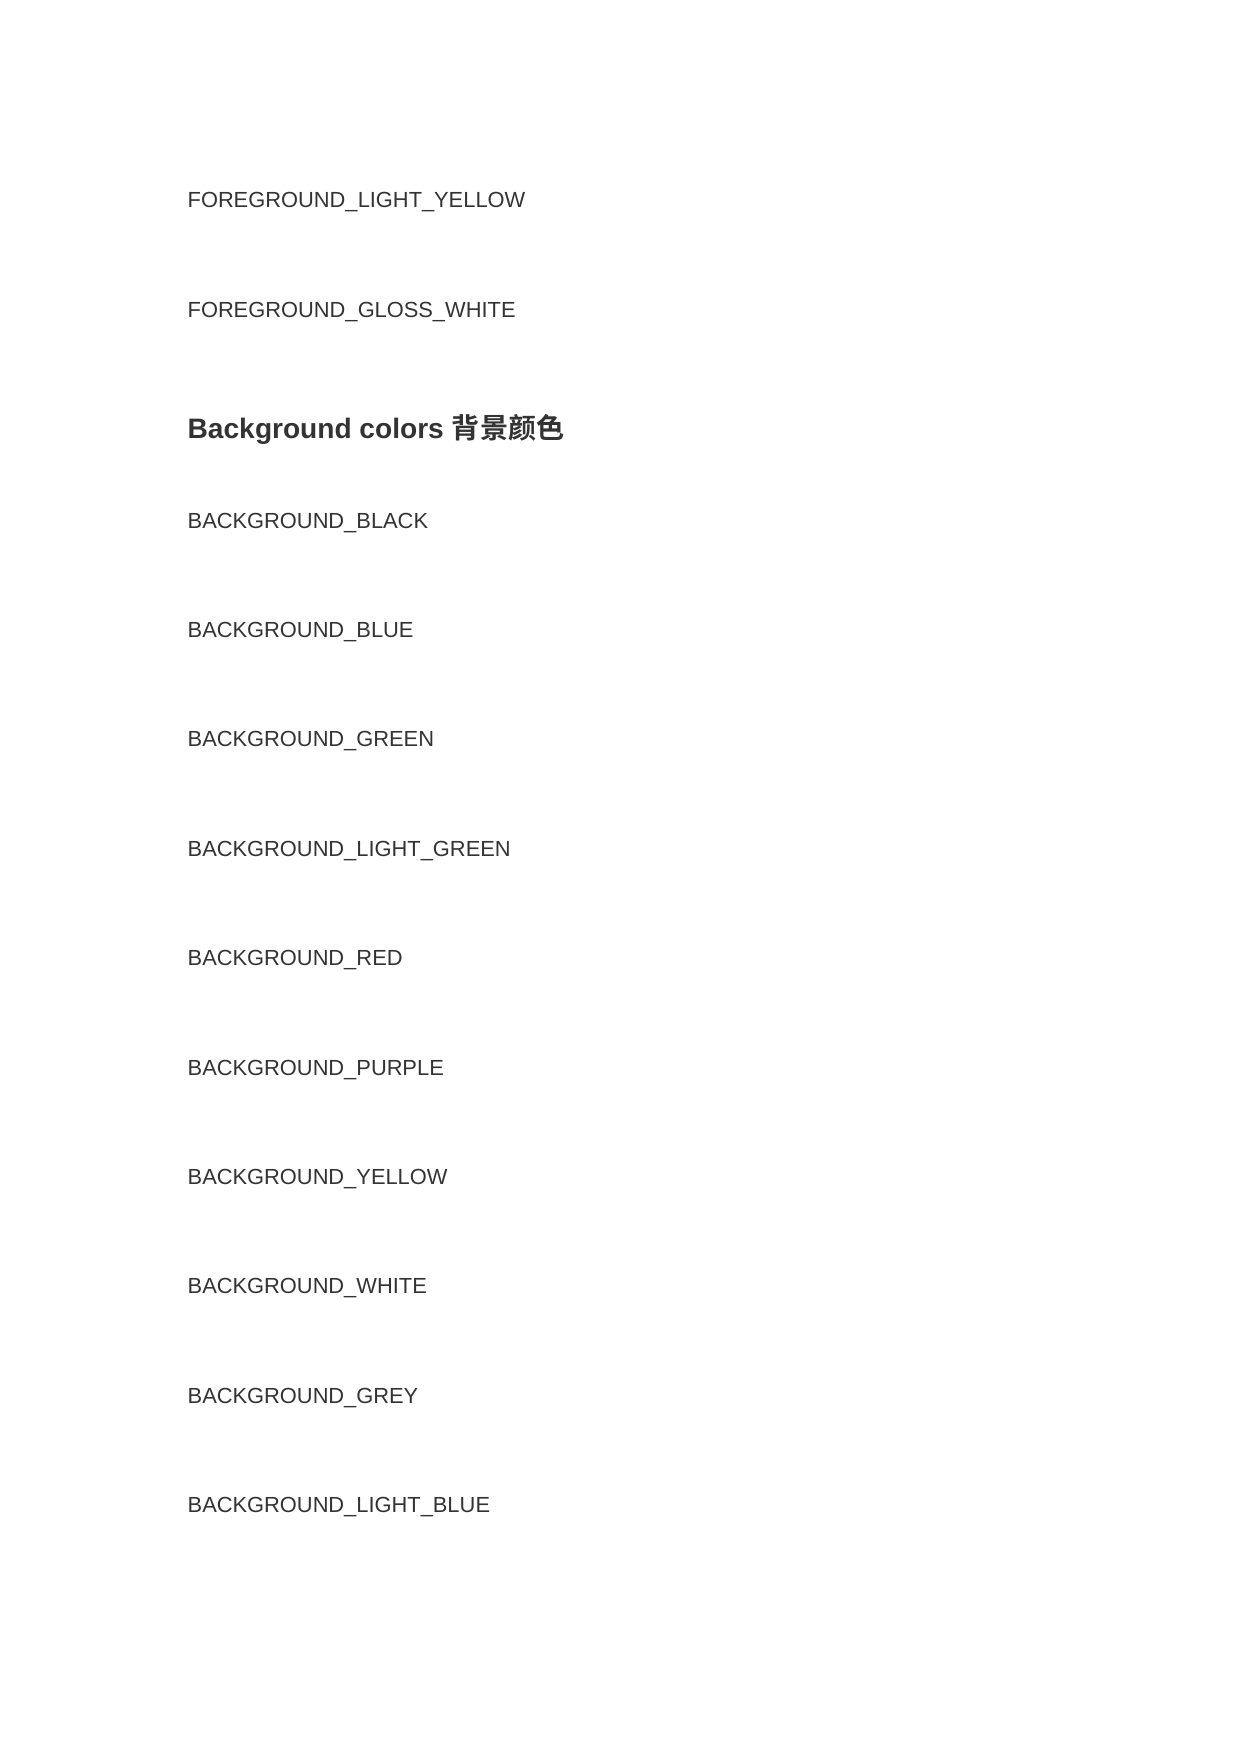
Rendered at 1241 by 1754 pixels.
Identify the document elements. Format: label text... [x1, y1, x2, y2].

text BACKGROUND_BLACK [187, 478, 1053, 541]
text BACKGROUND_PURPLE [187, 1025, 1053, 1088]
text BACKGROUND_LIGHT_BLUE [187, 1463, 1053, 1525]
text FOREGROUND_LIGHT_YELLOW [187, 158, 1053, 221]
text BACKGROUND_GREEN [187, 697, 1053, 760]
text BACKGROUND_WHITE [187, 1244, 1053, 1307]
text BACKGROUND_GREY [187, 1353, 1053, 1416]
text BACKGROUND_LIGHT_GREEN [187, 807, 1053, 869]
text BACKGROUND_YELLOW [187, 1135, 1053, 1197]
text Background colors 背景颜色 [187, 385, 1053, 447]
text FOREGROUND_GLOSS_WHITE [187, 268, 1053, 330]
text BACKGROUND_BLUE [187, 588, 1053, 650]
text BACKGROUND_RED [187, 916, 1053, 978]
